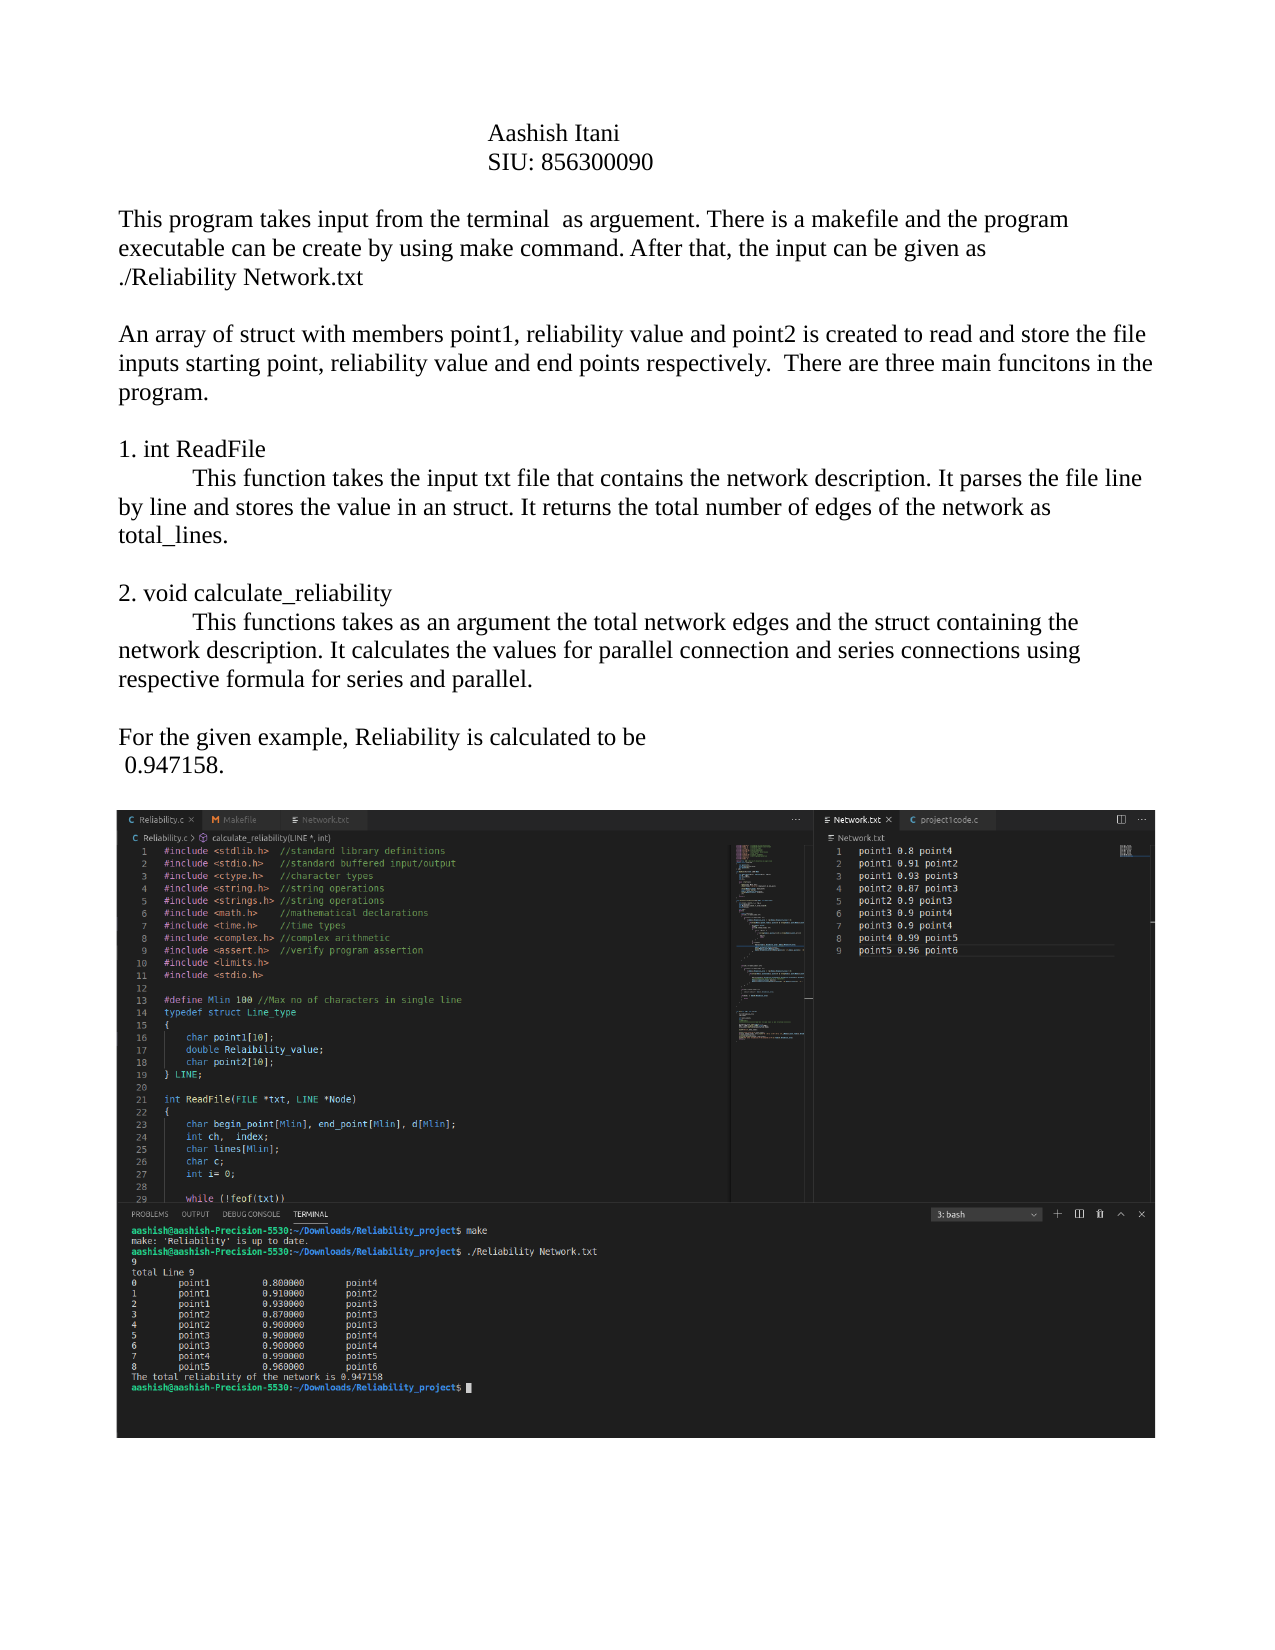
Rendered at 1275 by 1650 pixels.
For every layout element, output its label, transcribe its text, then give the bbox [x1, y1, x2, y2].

text 2. void calculate_reliability [118, 578, 1157, 607]
text 0.947158. [118, 751, 1157, 779]
text This function takes the input txt file that contains the network description. It parses the file line by line and stores the value in an struct. It returns the total number of edges of the network as total_lines. [118, 463, 1157, 549]
text Aashish Itani [118, 118, 1157, 147]
text For the given example, Reliability is calculated to be [118, 722, 1157, 751]
text This functions takes as an argument the total network edges and the struct containing the network description. It calculates the values for parallel connection and series connections using respective formula for series and parallel. [118, 607, 1157, 693]
text ./Reliability Network.txt [118, 262, 1157, 291]
text 1. int ReadFile [118, 434, 1157, 463]
text This program takes input from the terminal as arguement. There is a makefile and the program executable can be create by using make command. After that, the input can be given as [118, 204, 1157, 262]
picture [116, 810, 1156, 1438]
text An array of struct with members point1, reliability value and point2 is created to read and store the file inputs starting point, reliability value and end points respectively. There are three main funcitons in the program. [118, 319, 1157, 406]
text SIU: 856300090 [118, 147, 1157, 176]
